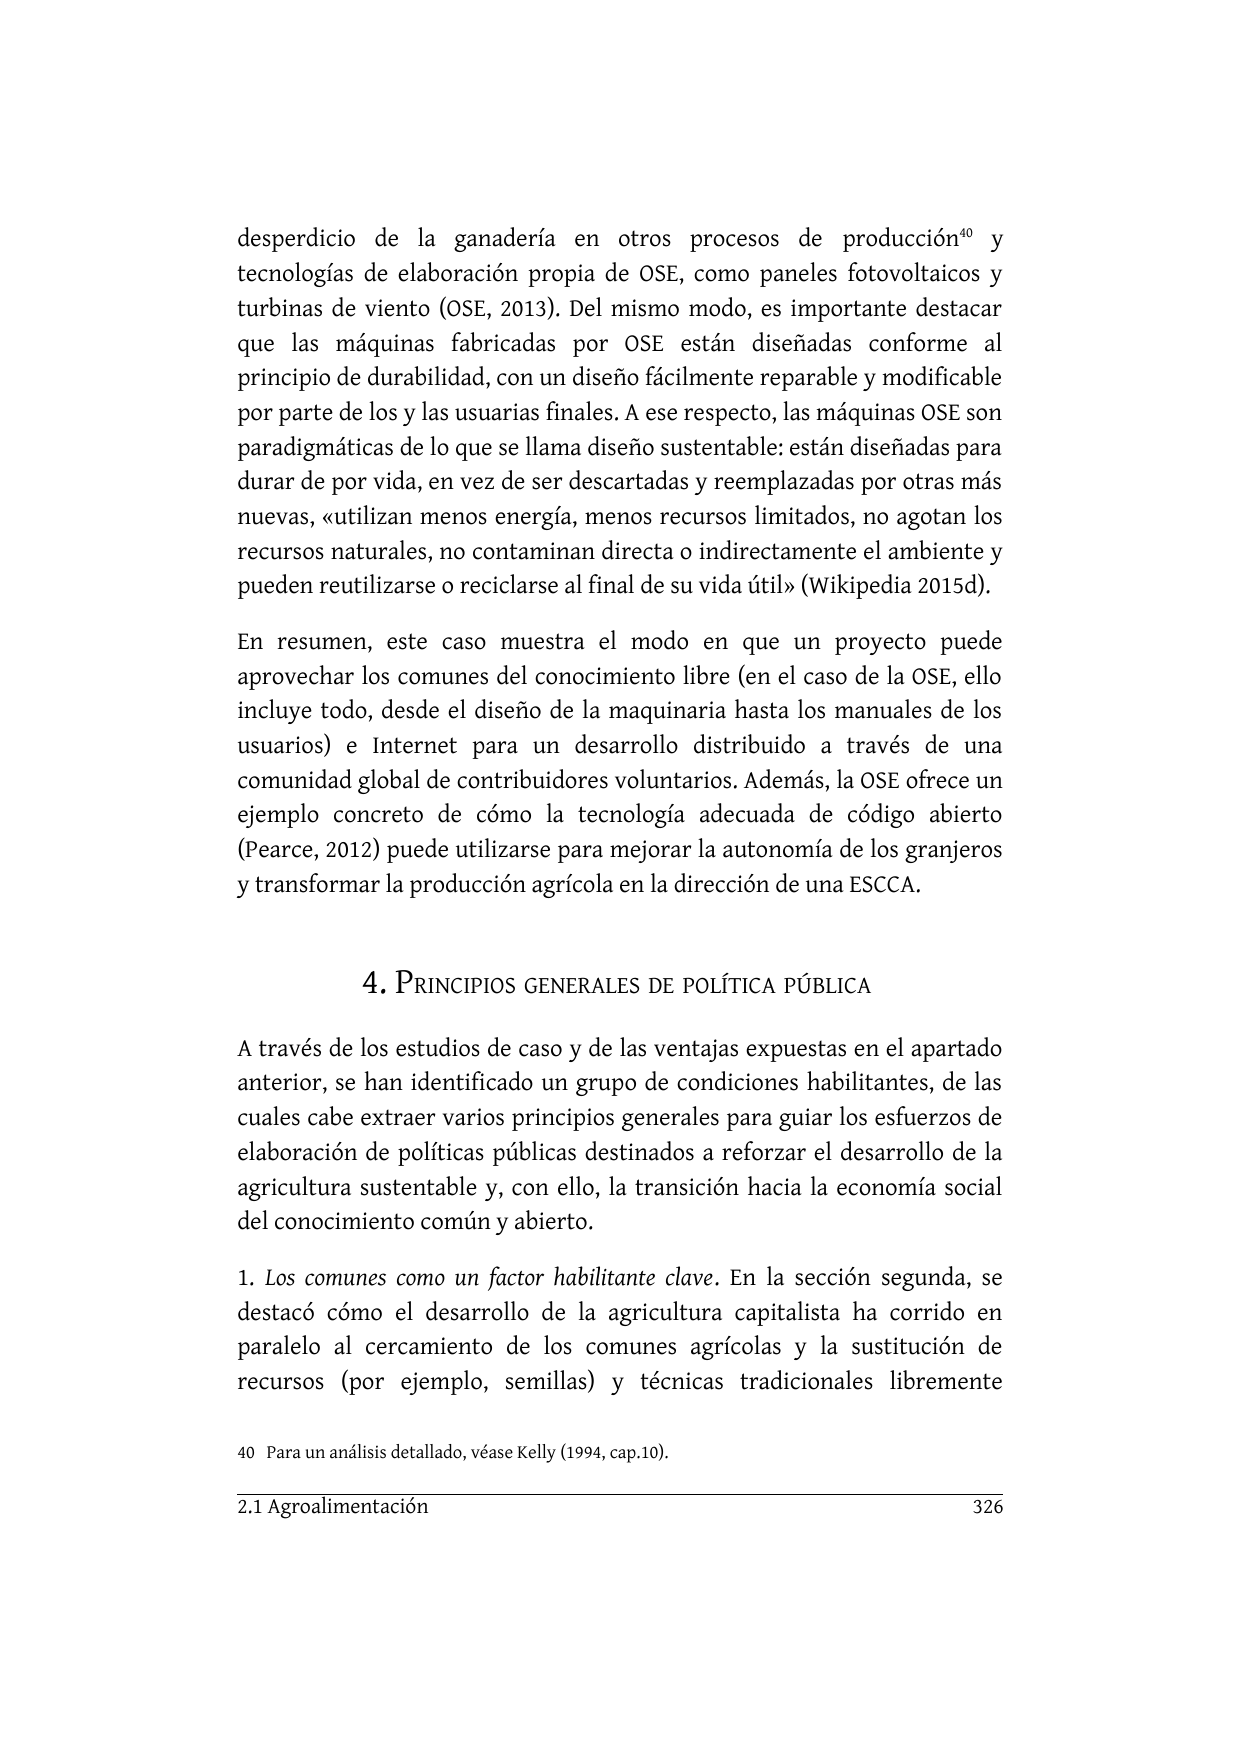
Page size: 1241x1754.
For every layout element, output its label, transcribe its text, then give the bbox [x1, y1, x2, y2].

text Para un análisis detallado, véase Kelly (1994, cap.10). [237, 1442, 1003, 1464]
text 1. Los comunes como un factor habilitante clave. En la sección segunda, se destacó cómo el desarrollo de la agricultura capitalista ha corrido en paralelo al cercamiento de los comunes agrícolas y la sustitución de recursos (por ejemplo, semillas) y técnicas tradicionales libremente [237, 1263, 1003, 1396]
text desperdicio de la ganadería en otros procesos de producción y tecnologías de elaboración propia de OSE, como paneles fotovoltaicos y turbinas de viento (OSE, 2013). Del mismo modo, es importante destacar que las máquinas fabricadas por OSE están diseñadas conforme al principio de durabilidad, con un diseño fácilmente reparable y modificable por parte de los y las usuarias finales. A ese respecto, las máquinas OSE son paradigmáticas de lo que se llama diseño sustentable: están diseñadas para durar de por vida, en vez de ser descartadas y reemplazadas por otras más nuevas, «utilizan menos energía, menos recursos limitados, no agotan los recursos naturales, no contaminan directa o indirectamente el ambiente y pueden reutilizarse o reciclarse al final de su vida útil» (Wikipedia 2015d). [237, 225, 1003, 601]
text A través de los estudios de caso y de las ventajas expuestas en el apartado anterior, se han identificado un grupo de condiciones habilitantes, de las cuales cabe extraer varios principios generales para guiar los esfuerzos de elaboración de políticas públicas destinados a reforzar el desarrollo de la agricultura sustentable y, con ello, la transición hacia la economía social del conocimiento común y abierto. [237, 1034, 1003, 1237]
subtitle Principios generales de política pública [282, 962, 958, 1004]
text En resumen, este caso muestra el modo en que un proyecto puede aprovechar los comunes del conocimiento libre (en el caso de la OSE, ello incluye todo, desde el diseño de la maquinaria hasta los manuales de los usuarios) e Internet para un desarrollo distribuido a través de una comunidad global de contribuidores voluntarios. Además, la OSE ofrece un ejemplo concreto de cómo la tecnología adecuada de código abierto (Pearce, 2012) puede utilizarse para mejorar la autonomía de los granjeros y transformar la producción agrícola en la dirección de una ESCCA. [237, 628, 1003, 899]
